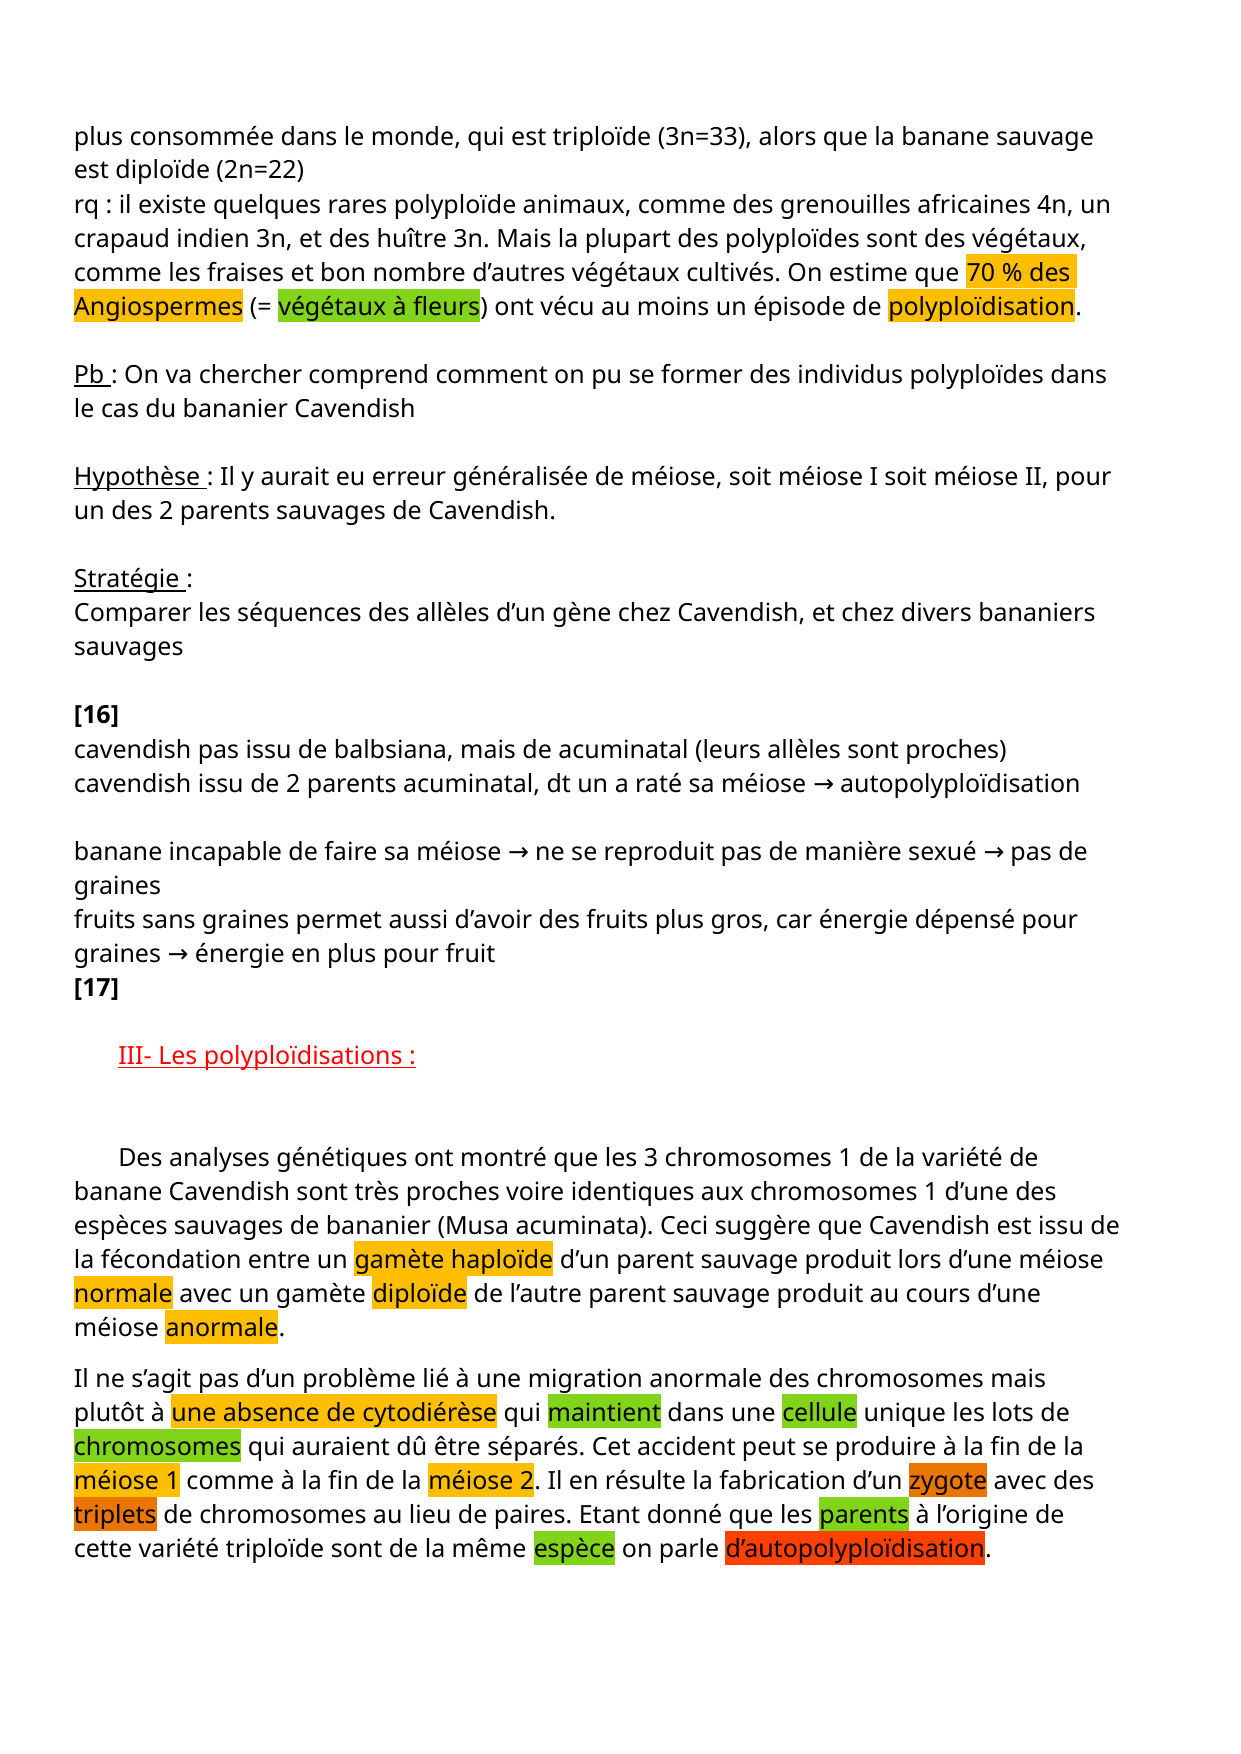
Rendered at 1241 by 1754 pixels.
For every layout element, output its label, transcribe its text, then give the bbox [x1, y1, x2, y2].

text cavendish pas issu de balbsiana, mais de acuminatal (leurs allèles sont proches) [74, 731, 1122, 765]
text Stratégie : [74, 561, 1122, 595]
text plus consommée dans le monde, qui est triploïde (3n=33), alors que la banane sauvage est diploïde (2n=22) [74, 118, 1122, 186]
text Comparer les séquences des allèles d’un gène chez Cavendish, et chez divers bananiers sauvages [74, 595, 1122, 663]
text [17] [74, 970, 1122, 1004]
text Pb : On va chercher comprend comment on pu se former des individus polyploïdes dans le cas du bananier Cavendish [74, 357, 1122, 425]
text fruits sans graines permet aussi d’avoir des fruits plus gros, car énergie dépensé pour graines → énergie en plus pour fruit [74, 902, 1122, 970]
text banane incapable de faire sa méiose → ne se reproduit pas de manière sexué → pas de graines [74, 833, 1122, 902]
text Hypothèse : Il y aurait eu erreur généralisée de méiose, soit méiose I soit méiose II, pour un des 2 parents sauvages de Cavendish. [74, 459, 1122, 527]
list Des analyses génétiques ont montré que les 3 chromosomes 1 de la variété de banane Cavendish sont très proches voire identiques aux chromosomes 1 d’une des espèces sauvages de bananier (Musa acuminata). Ceci suggère que Cavendish est issu de la fécondation entre un gamète haploïde d’un parent sauvage produit lors d’une méiose normale avec un gamète diploïde de l’autre parent sauvage produit au cours d’une méiose anormale. [74, 1139, 1122, 1344]
text [16] [74, 697, 1122, 731]
text cavendish issu de 2 parents acuminatal, dt un a raté sa méiose → autopolyploïdisation [74, 765, 1122, 799]
text rq : il existe quelques rares polyploïde animaux, comme des grenouilles africaines 4n, un crapaud indien 3n, et des huître 3n. Mais la plupart des polyploïdes sont des végétaux, comme les fraises et bon nombre d’autres végétaux cultivés. On estime que 70 % des Angiospermes (= végétaux à fleurs) ont vécu au moins un épisode de polyploïdisation. [74, 186, 1122, 322]
list III- Les polyploïdisations : [118, 1038, 1122, 1072]
list Il ne s’agit pas d’un problème lié à une migration anormale des chromosomes mais plutôt à une absence de cytodiérèse qui maintient dans une cellule unique les lots de chromosomes qui auraient dû être séparés. Cet accident peut se produire à la fin de la méiose 1 comme à la fin de la méiose 2. Il en résulte la fabrication d’un zygote avec des triplets de chromosomes au lieu de paires. Etant donné que les parents à l’origine de cette variété triploïde sont de la même espèce on parle d’autopolyploïdisation. [74, 1360, 1122, 1565]
